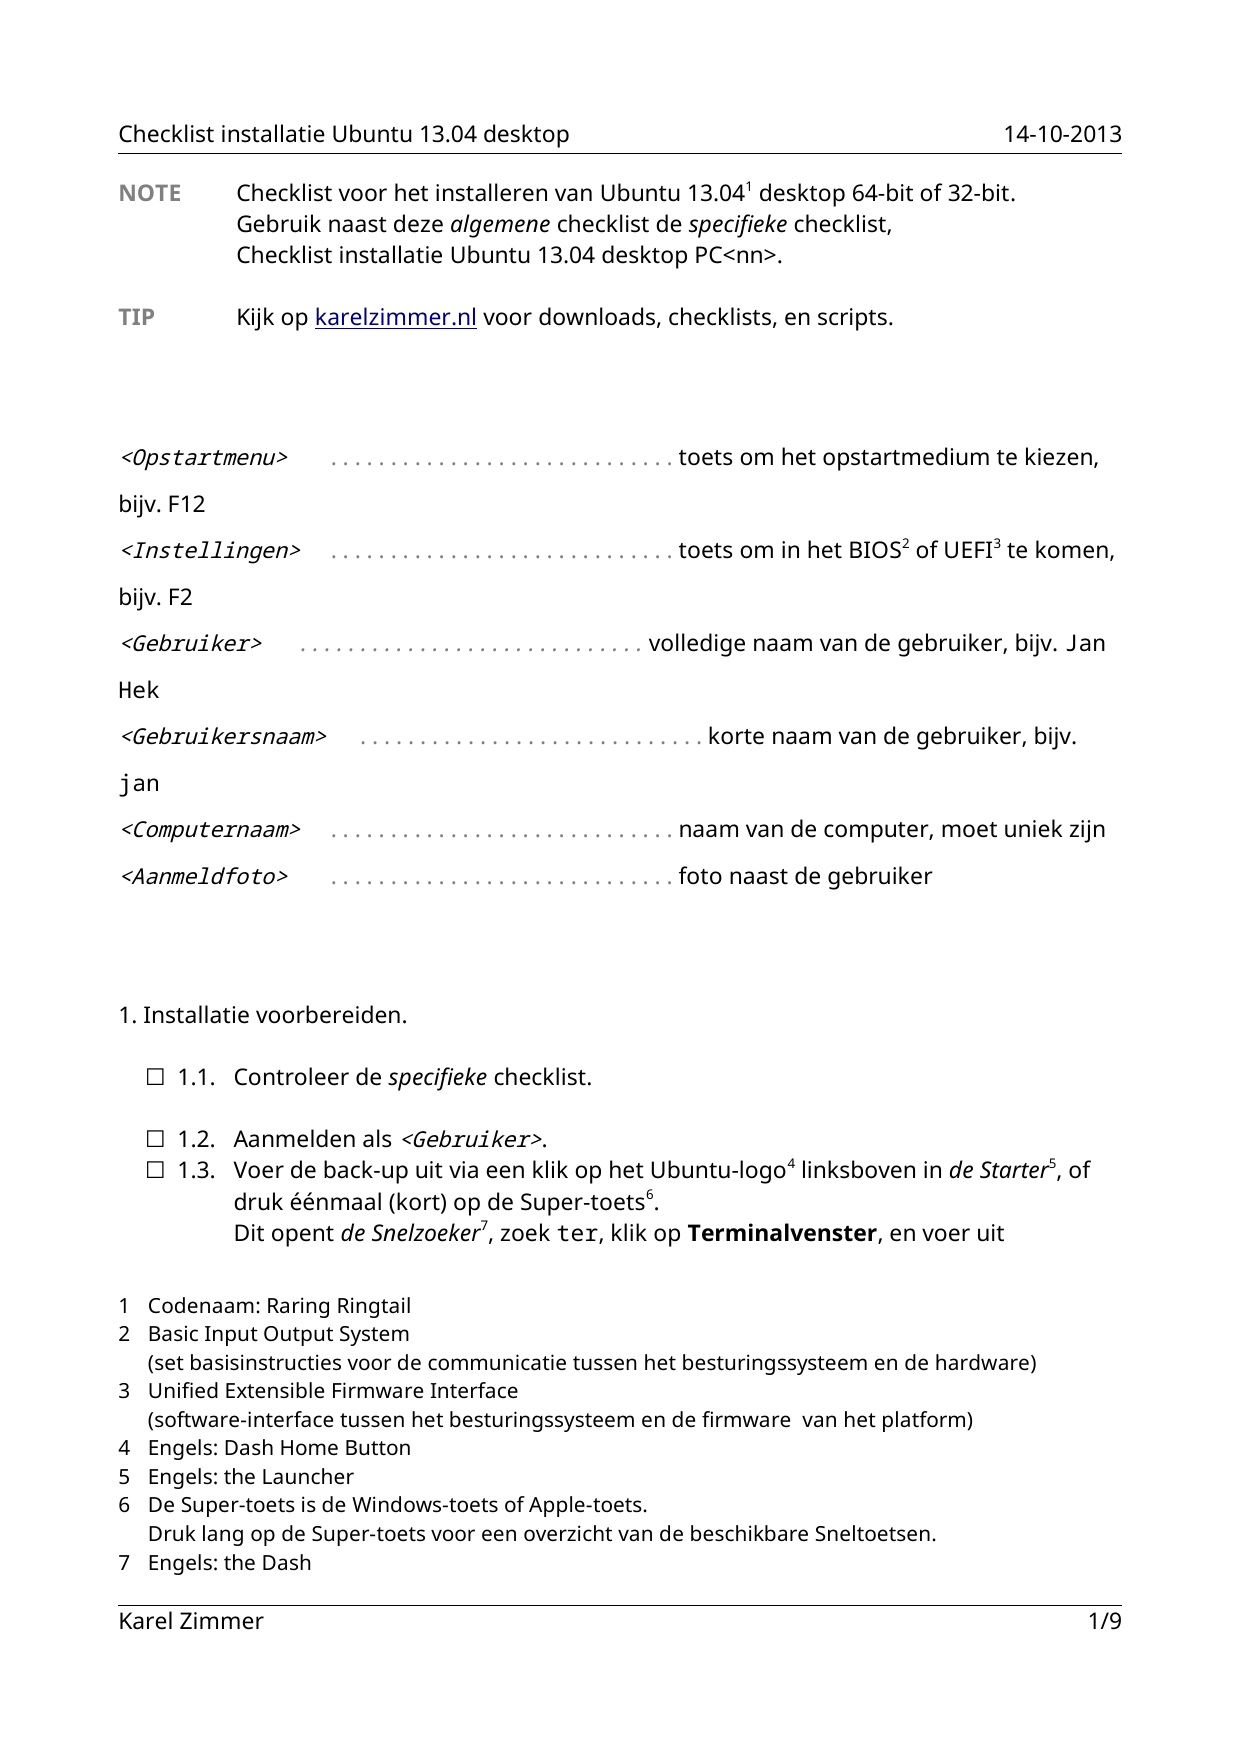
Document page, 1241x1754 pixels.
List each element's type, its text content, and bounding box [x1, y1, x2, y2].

list Engels: the Launcher [118, 1462, 1122, 1490]
text Codenaam: Raring Ringtail [118, 1291, 1122, 1319]
list Controleer de specifieke checklist. [133, 1061, 1122, 1092]
text <Gebruiker> . . . . . . . . . . . . . . . . . . . . . . . . . . . . . volledige naam van de gebruiker, bijv. Jan Hek [118, 627, 1122, 705]
text <Opstartmenu> . . . . . . . . . . . . . . . . . . . . . . . . . . . . . toets om het opstartmedium te kiezen, bijv. F12 [118, 441, 1122, 518]
list Engels: Dash Home Button [118, 1433, 1122, 1462]
list Engels: the Dash [118, 1547, 1122, 1576]
text Unified Extensible Firmware Interface (software-interface tussen het besturingssysteem en de firmware van het platform) [118, 1376, 1122, 1433]
text <Computernaam> . . . . . . . . . . . . . . . . . . . . . . . . . . . . . naam van de computer, moet uniek zijn [118, 813, 1122, 844]
list De Super-toets is de Windows-toets of Apple-toets. Druk lang op de Super-toets voor een overzicht van de beschikbare Sneltoetsen. [118, 1490, 1122, 1547]
text Gebruik naast deze algemene checklist de specifieke checklist, Checklist installatie Ubuntu 13.04 desktop PC<nn>. [118, 208, 1122, 270]
list Aanmelden als <Gebruiker>. [133, 1123, 1122, 1154]
text <Aanmeldfoto> . . . . . . . . . . . . . . . . . . . . . . . . . . . . . foto naast de gebruiker [118, 860, 1122, 891]
text <Gebruikersnaam> . . . . . . . . . . . . . . . . . . . . . . . . . . . . . korte naam van de gebruiker, bijv. jan [118, 720, 1122, 798]
text NOTE Checklist voor het installeren van Ubuntu 13.04 desktop 64-bit of 32-bit. [118, 177, 1122, 208]
list Installatie voorbereiden. [118, 999, 1122, 1030]
text Basic Input Output System (set basisinstructies voor de communicatie tussen het besturingssysteem en de hardware) [118, 1319, 1122, 1376]
list Voer de back-up uit via een klik op het Ubuntu-logo linksboven in de Starter, of druk éénmaal (kort) op de Super-toets. Dit opent de Snelzoeker, zoek ter, klik op Terminalvenster, en voer uit [133, 1154, 1122, 1247]
text TIP Kijk op karelzimmer.nl voor downloads, checklists, en scripts. [118, 301, 1122, 332]
text <Instellingen> . . . . . . . . . . . . . . . . . . . . . . . . . . . . . toets om in het BIOS of UEFI te komen, bijv. F2 [118, 534, 1122, 612]
